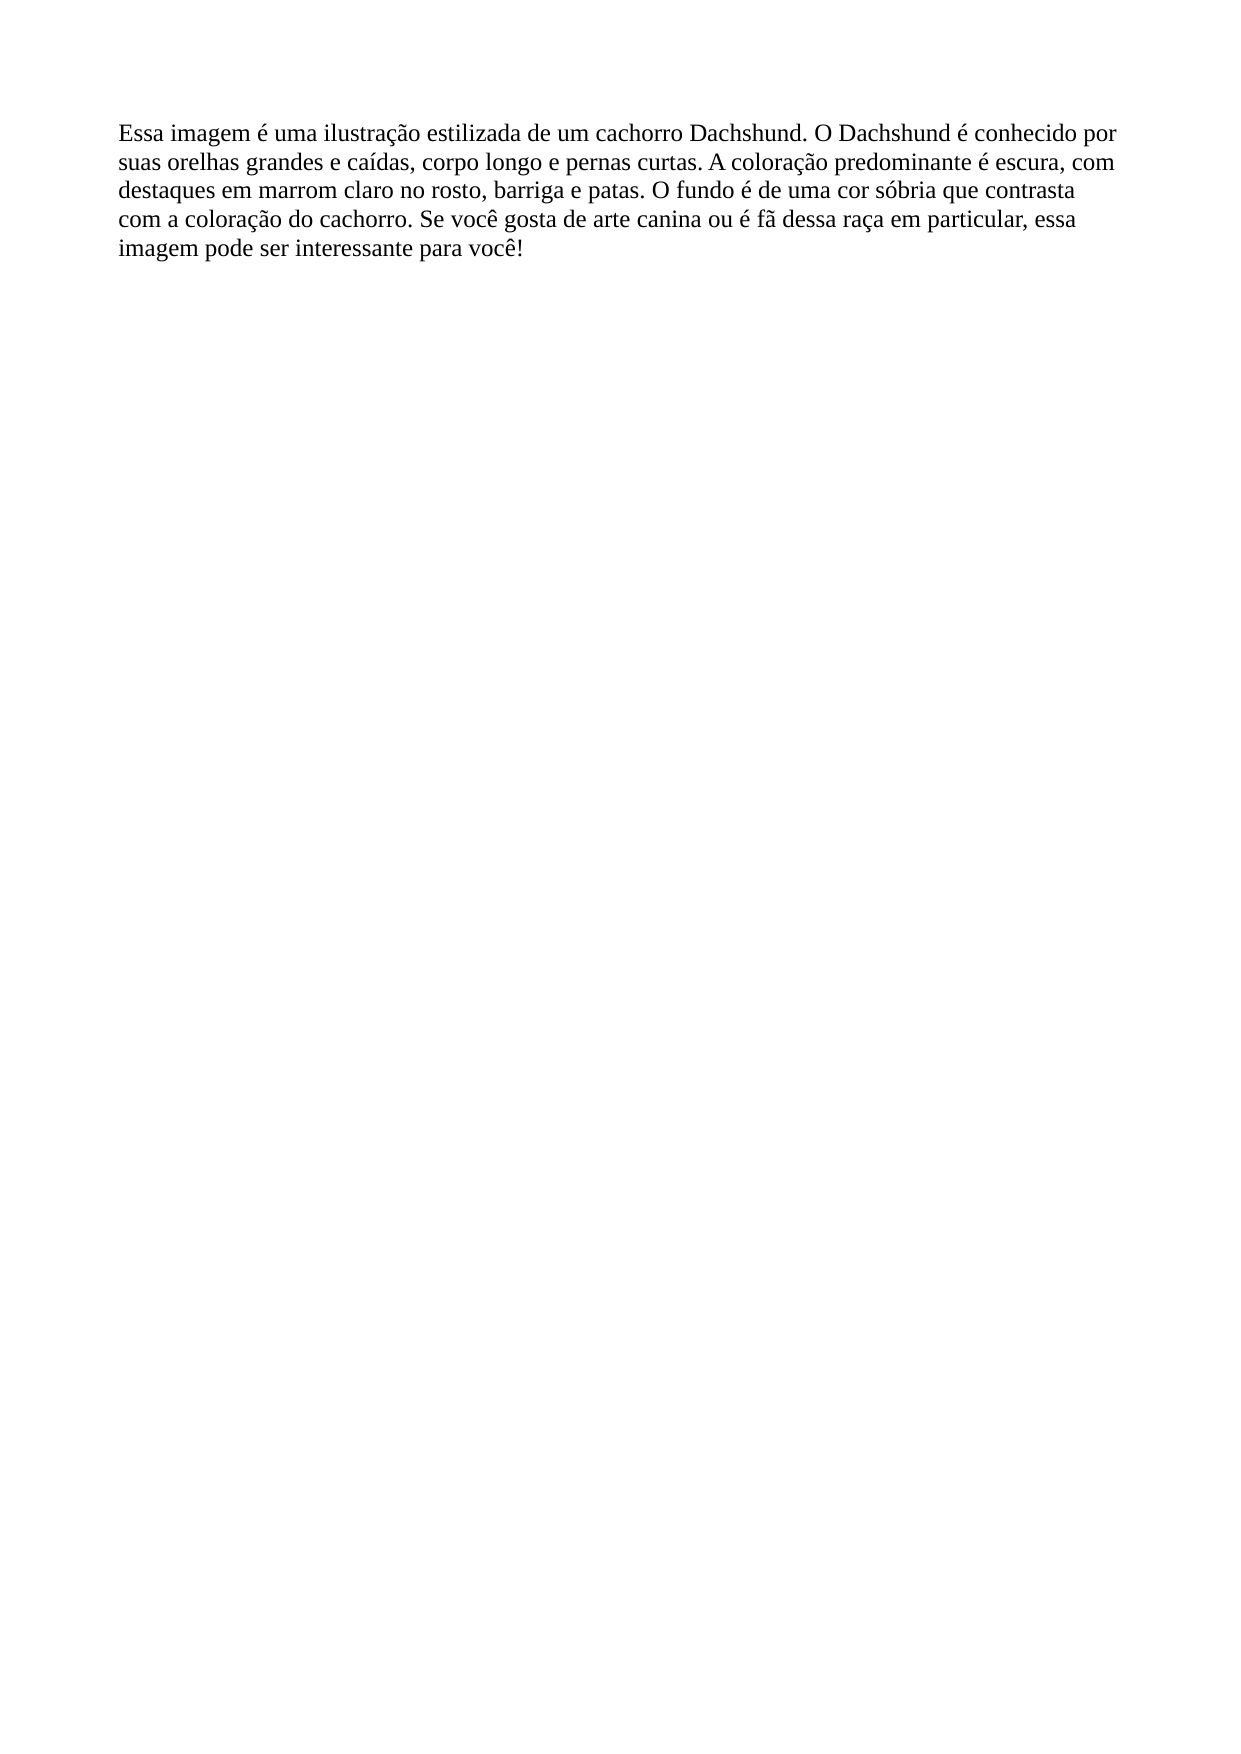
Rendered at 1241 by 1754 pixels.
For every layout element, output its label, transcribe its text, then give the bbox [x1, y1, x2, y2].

text Essa imagem é uma ilustração estilizada de um cachorro Dachshund. O Dachshund é conhecido por suas orelhas grandes e caídas, corpo longo e pernas curtas. A coloração predominante é escura, com destaques em marrom claro no rosto, barriga e patas. O fundo é de uma cor sóbria que contrasta com a coloração do cachorro. Se você gosta de arte canina ou é fã dessa raça em particular, essa imagem pode ser interessante para você! 🐶 [118, 118, 1122, 262]
